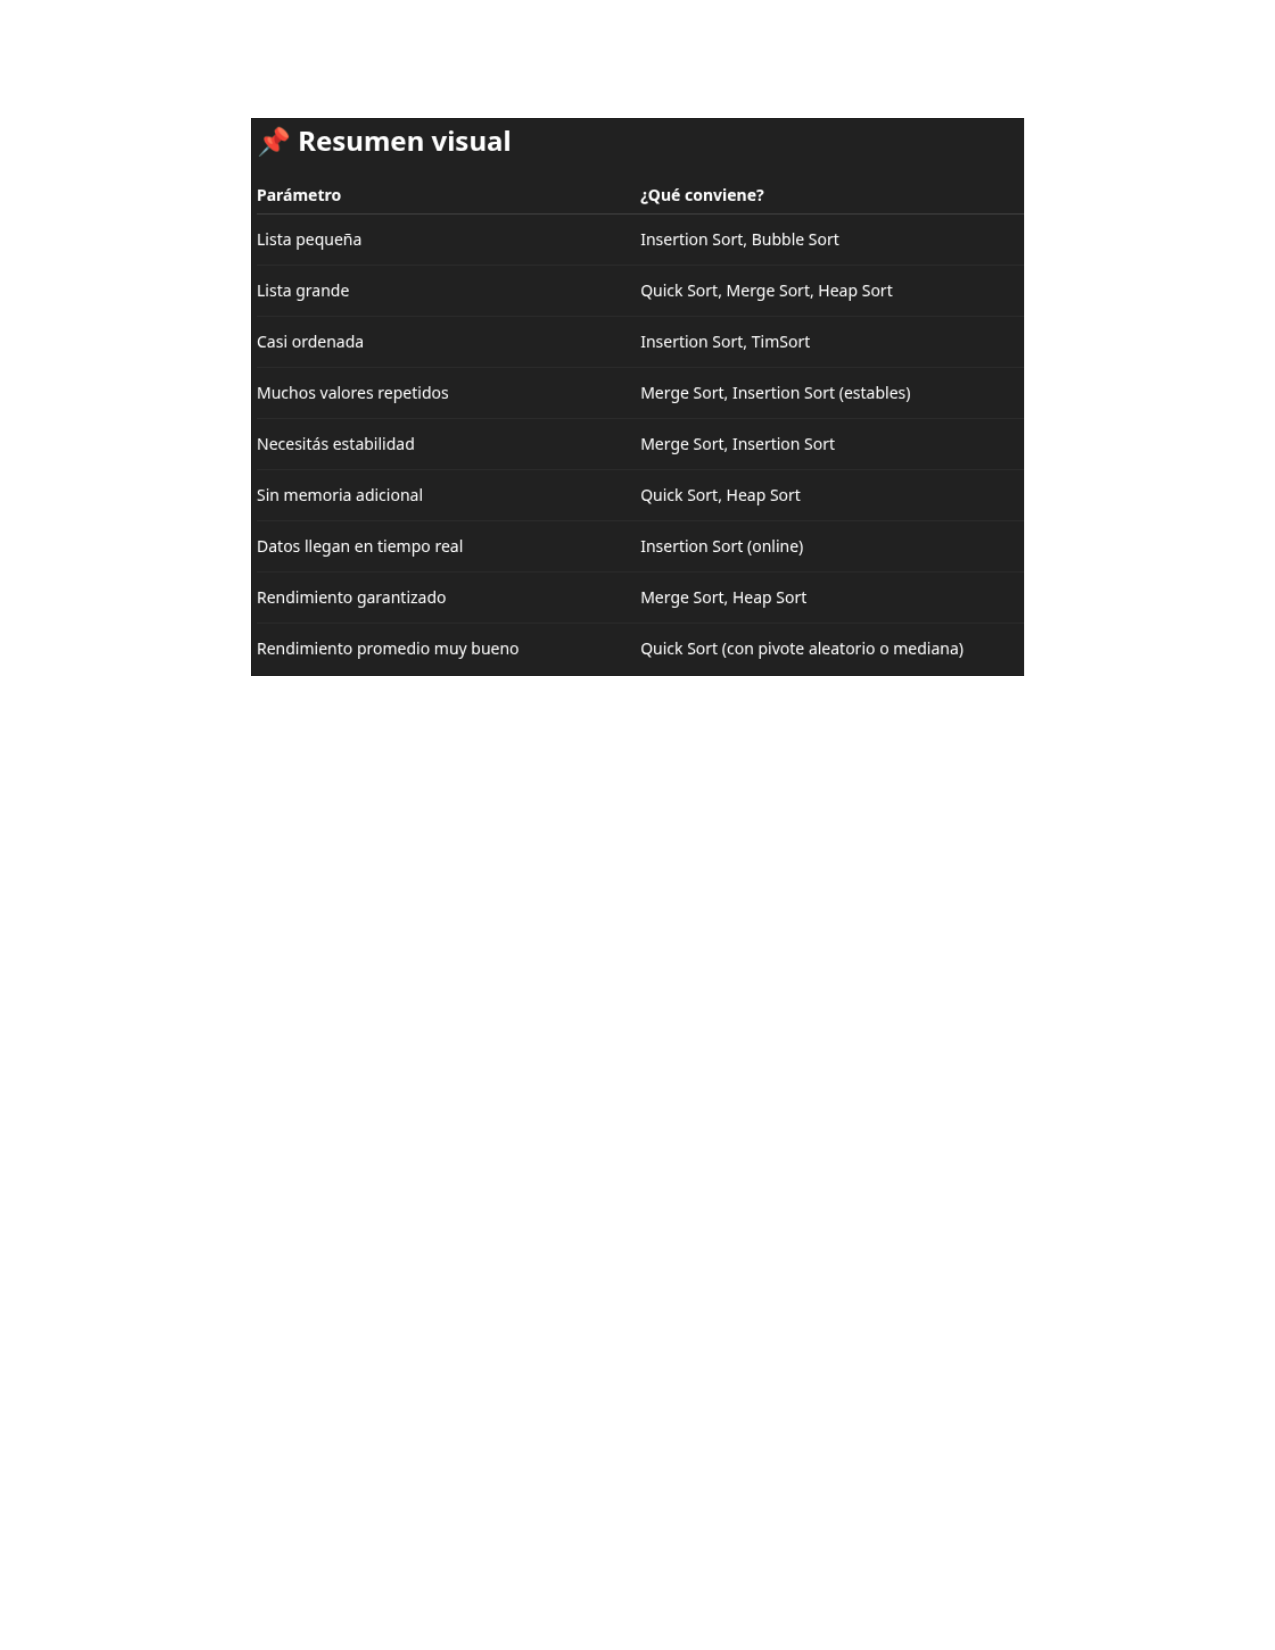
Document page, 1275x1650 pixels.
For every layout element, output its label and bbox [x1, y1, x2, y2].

picture [251, 118, 1025, 676]
